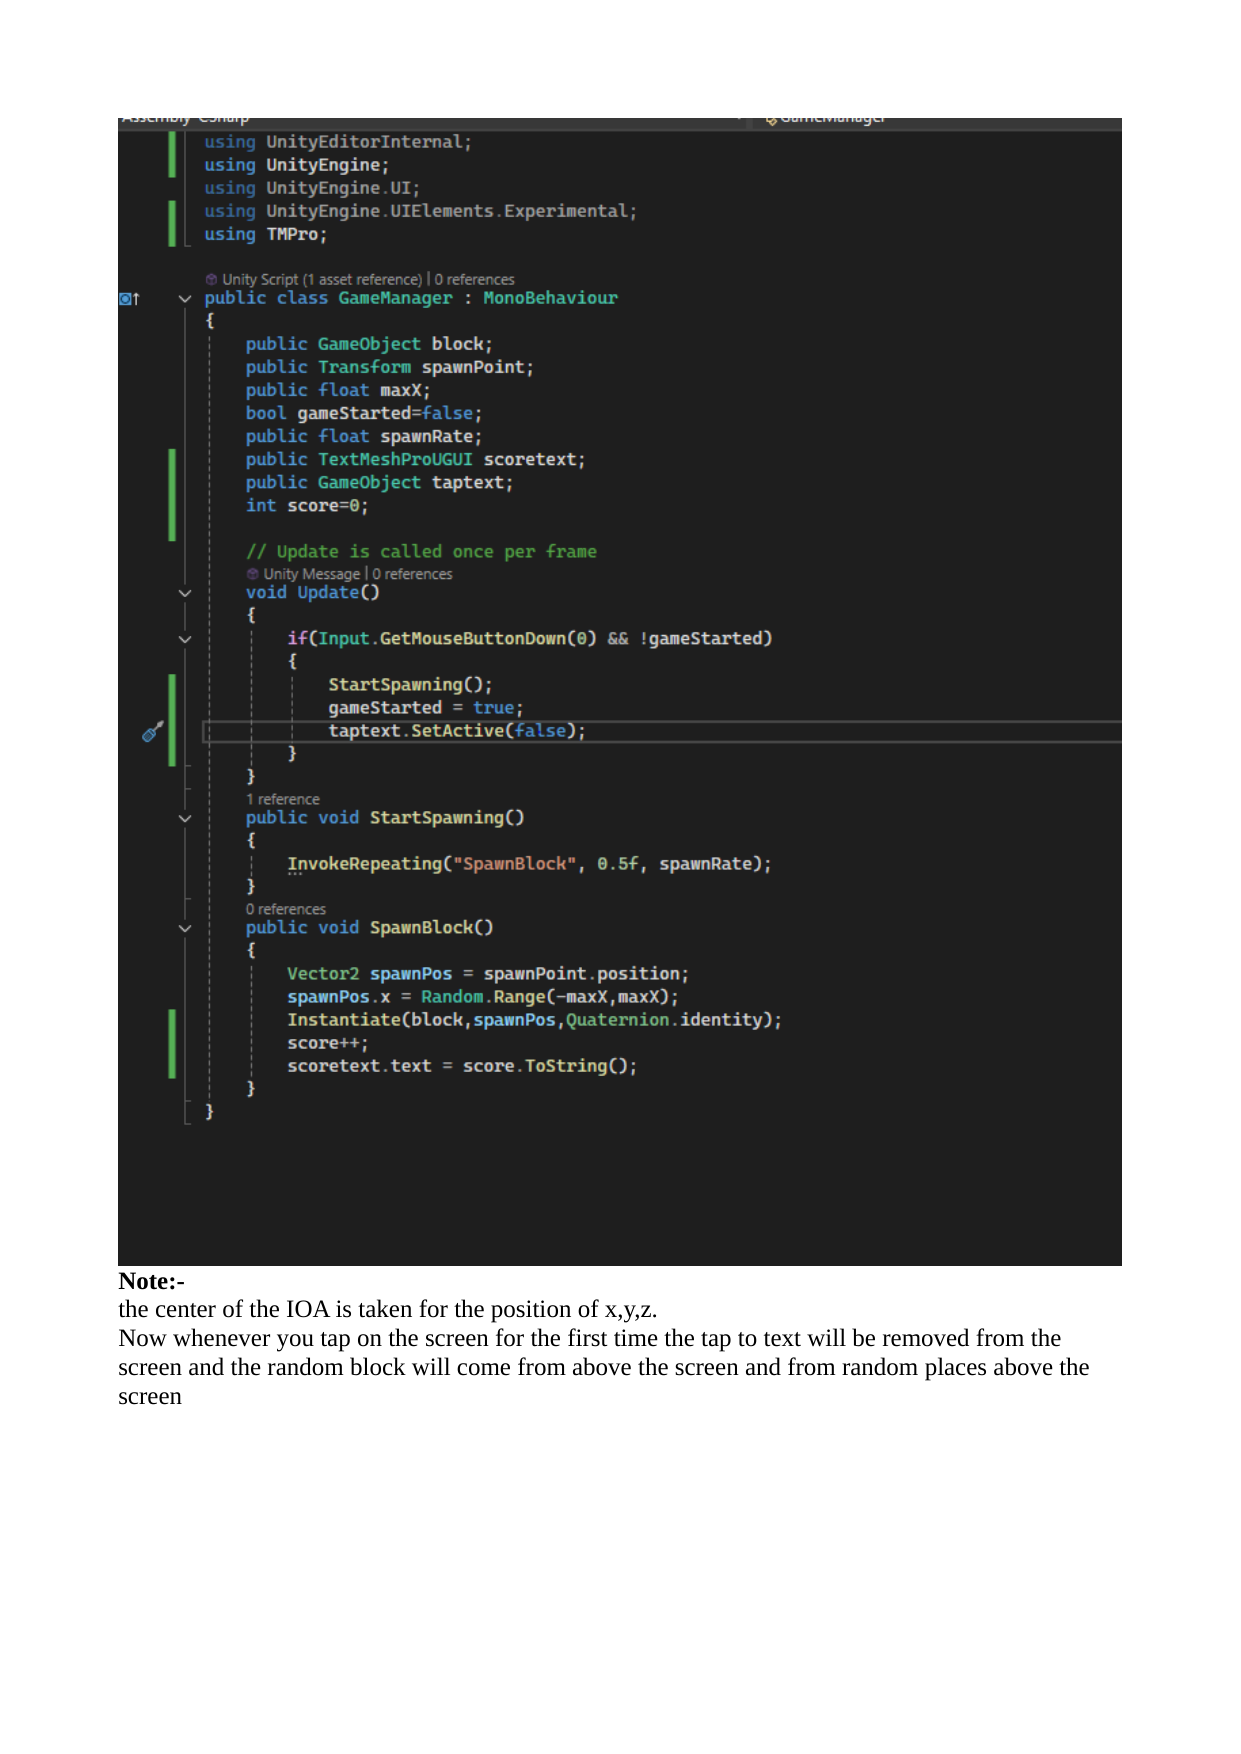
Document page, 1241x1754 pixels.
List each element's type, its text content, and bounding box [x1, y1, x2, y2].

text Now whenever you tap on the screen for the first time the tap to text will be removed from the screen and the random block will come from above the screen and from random places above the screen [118, 1323, 1122, 1409]
picture [118, 118, 1122, 1266]
text the center of the IOA is taken for the position of x,y,z. [118, 1294, 1122, 1323]
text Note:- [118, 1266, 1122, 1294]
